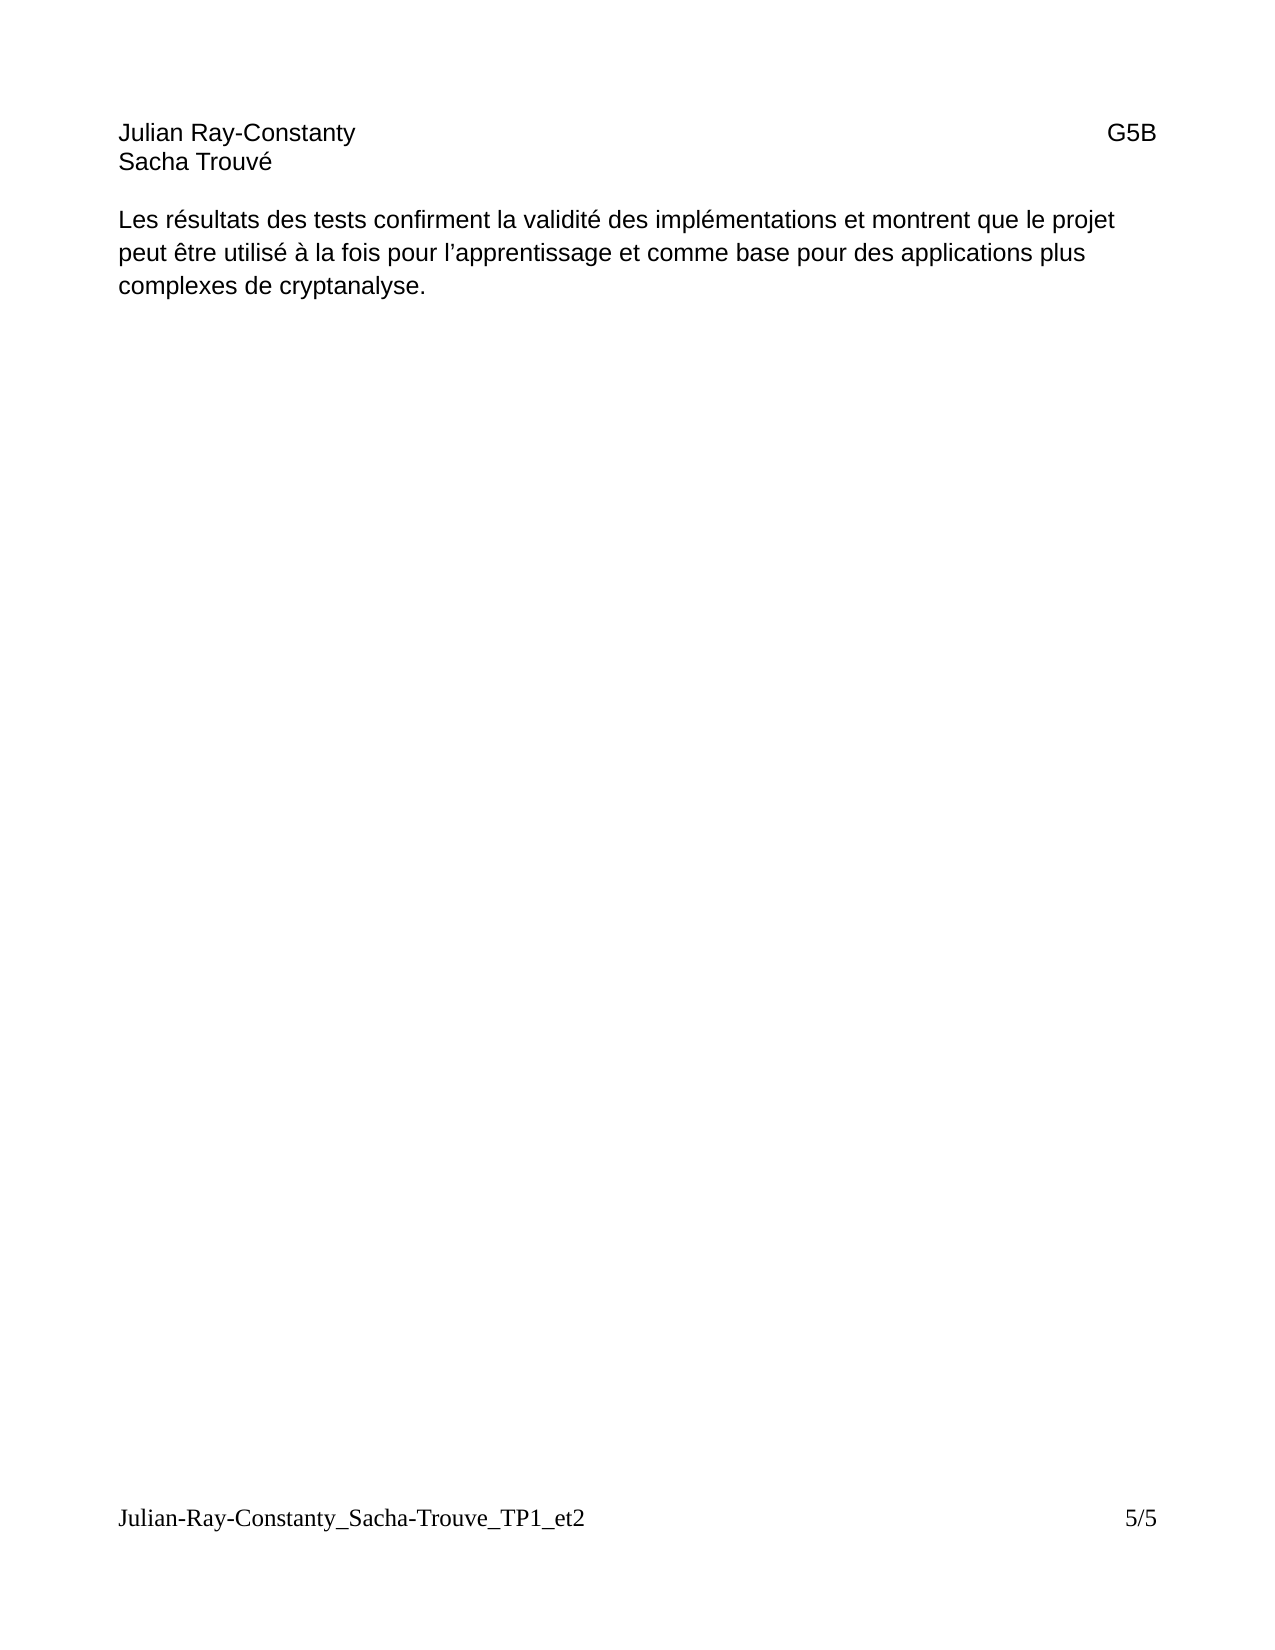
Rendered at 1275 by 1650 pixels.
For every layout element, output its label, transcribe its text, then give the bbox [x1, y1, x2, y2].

text Les résultats des tests confirment la validité des implémentations et montrent que le projet peut être utilisé à la fois pour l’apprentissage et comme base pour des applications plus complexes de cryptanalyse. [118, 205, 1157, 300]
